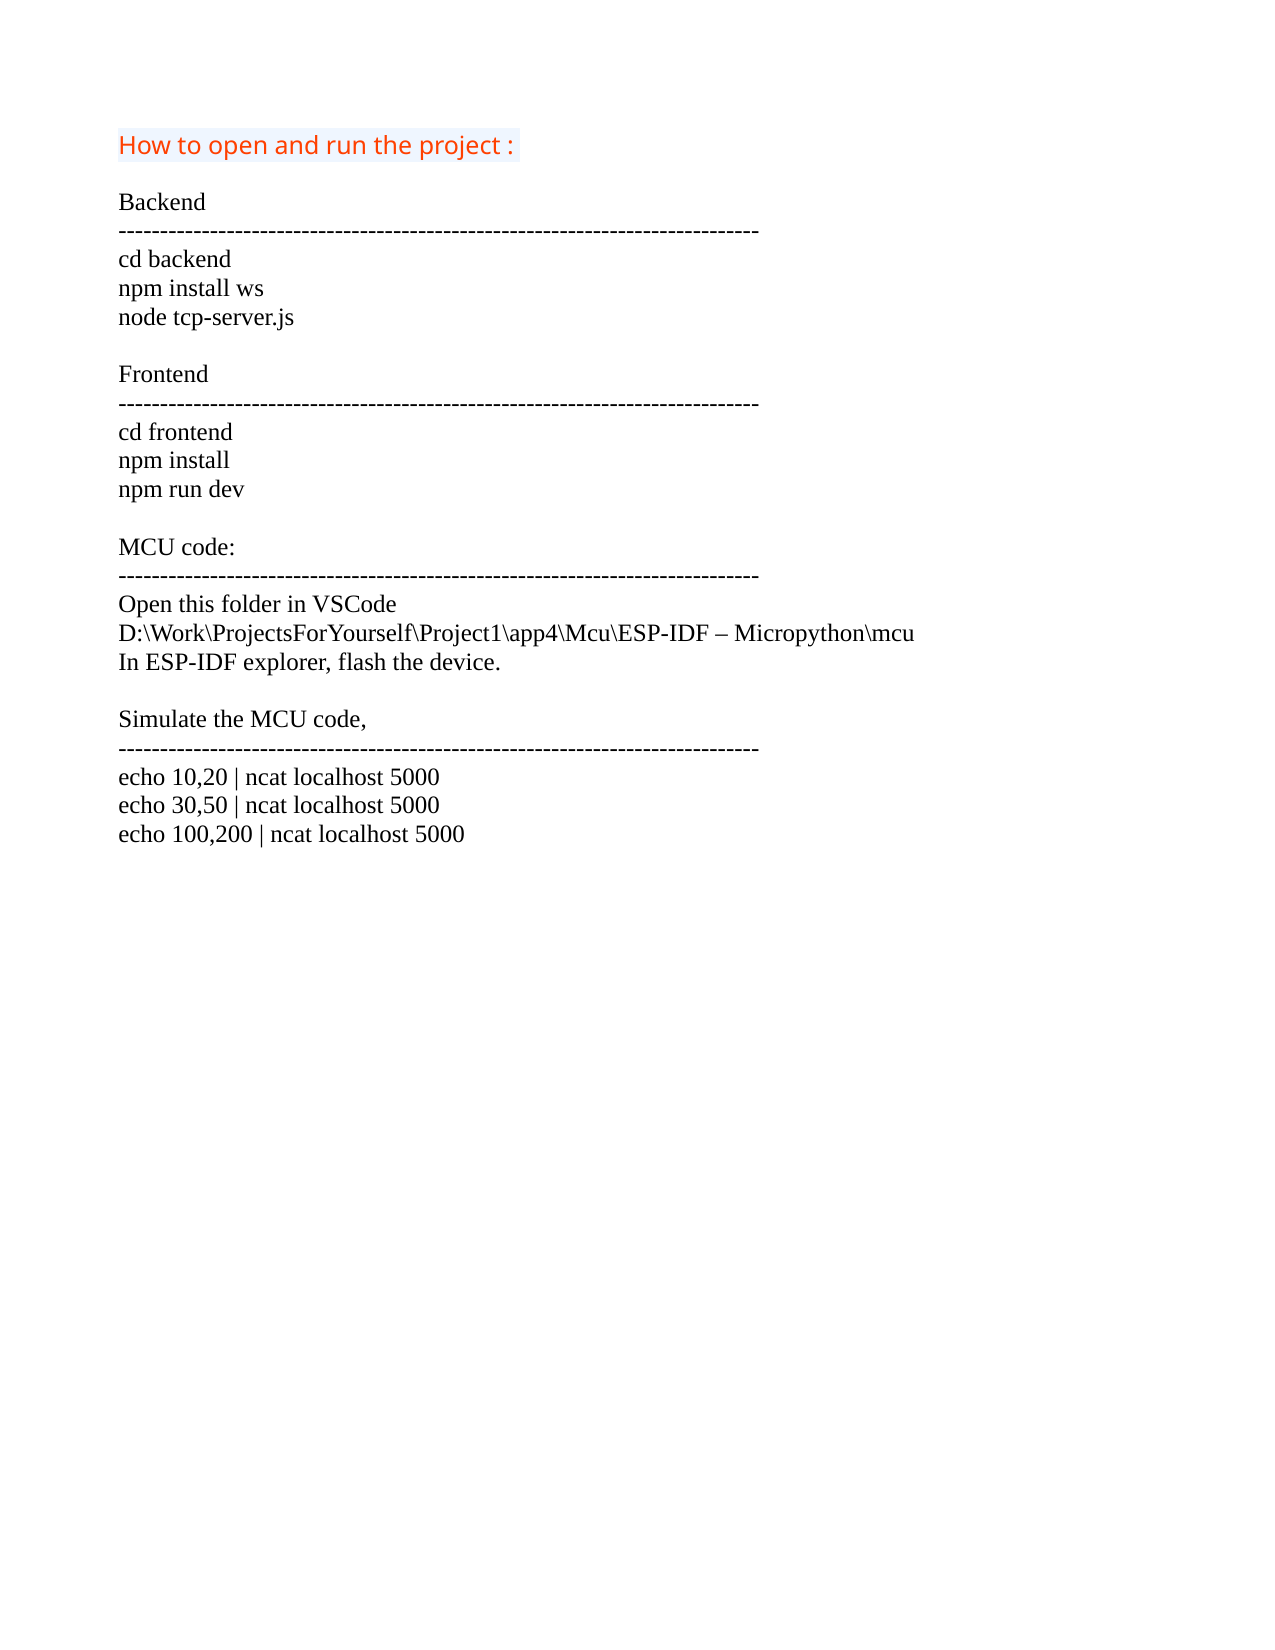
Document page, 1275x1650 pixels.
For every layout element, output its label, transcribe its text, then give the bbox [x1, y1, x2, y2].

text D:\Work\ProjectsForYourself\Project1\app4\Mcu\ESP-IDF – Micropython\mcu [118, 618, 1157, 647]
text Frontend [118, 359, 1157, 388]
text ----------------------------------------------------------------------------- [118, 561, 1157, 589]
text How to open and run the project : [118, 118, 1157, 162]
text Open this folder in VSCode [118, 589, 1157, 618]
text echo 30,50 | ncat localhost 5000 [118, 791, 1157, 819]
text npm run dev [118, 474, 1157, 503]
text npm install [118, 446, 1157, 474]
text In ESP-IDF explorer, flash the device. [118, 647, 1157, 676]
text ----------------------------------------------------------------------------- [118, 388, 1157, 417]
text echo 100,200 | ncat localhost 5000 [118, 819, 1157, 848]
text ----------------------------------------------------------------------------- [118, 733, 1157, 762]
text cd backend [118, 244, 1157, 273]
text cd frontend [118, 417, 1157, 446]
text MCU code: [118, 532, 1157, 561]
text npm install ws [118, 273, 1157, 302]
text Backend [118, 187, 1157, 216]
text Simulate the MCU code, [118, 704, 1157, 733]
text echo 10,20 | ncat localhost 5000 [118, 762, 1157, 791]
text node tcp-server.js [118, 302, 1157, 331]
text ----------------------------------------------------------------------------- [118, 216, 1157, 244]
